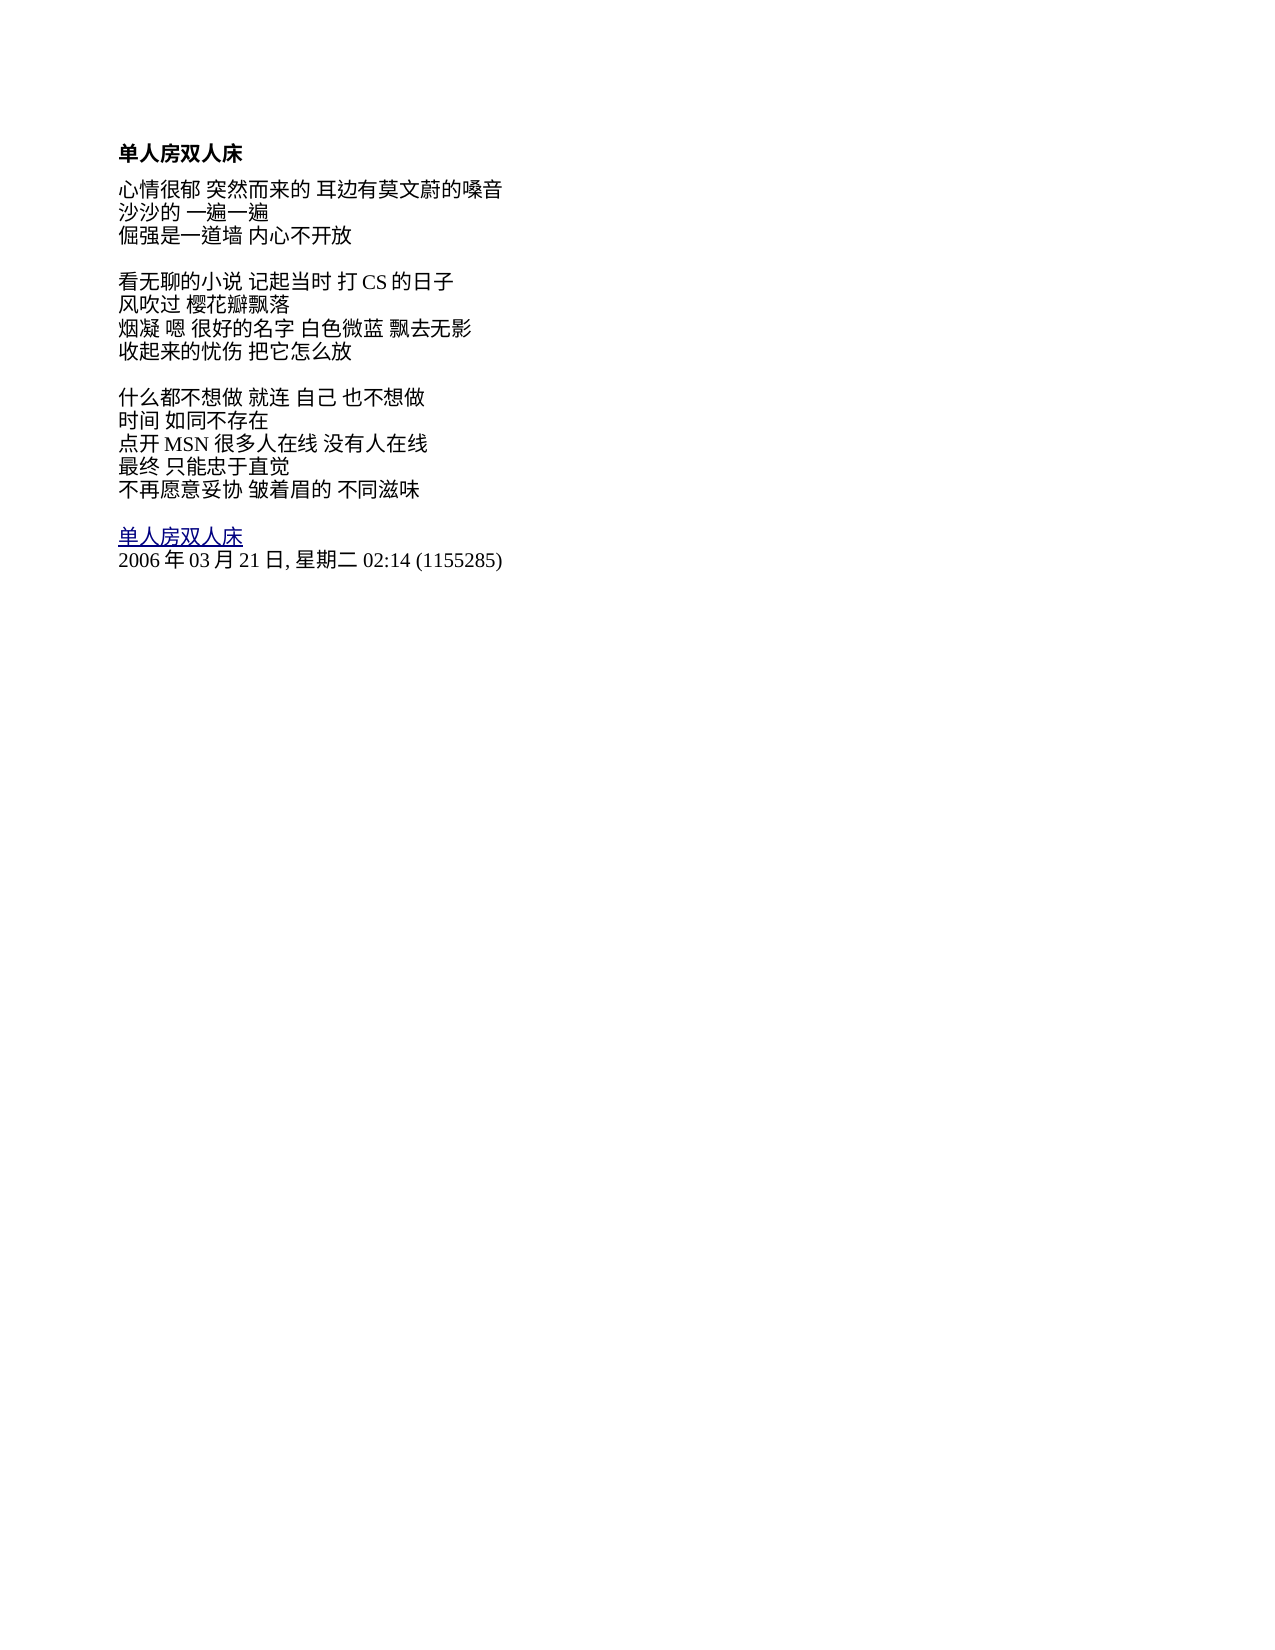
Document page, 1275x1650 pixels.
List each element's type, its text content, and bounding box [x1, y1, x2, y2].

text 2006年03月21日, 星期二 02:14 (1155285) [118, 549, 1157, 572]
subtitle 单人房双人床 [118, 143, 1157, 166]
text 心情很郁 突然而来的 耳边有莫文蔚的嗓音 沙沙的 一遍一遍 倔强是一道墙 内心不开放 看无聊的小说 记起当时 打CS的日子 风吹过 樱花瓣飘落 烟凝 嗯 很好的名字 白色微蓝 飘去无影 收起来的忧伤 把它怎么放 什么都不想做 就连 自己 也不想做 时间 如同不存在 点开MSN 很多人在线 没有人在线 最终 只能忠于直觉 不再愿意妥协 皱着眉的 不同滋味 单人房双人床 [118, 179, 1157, 549]
